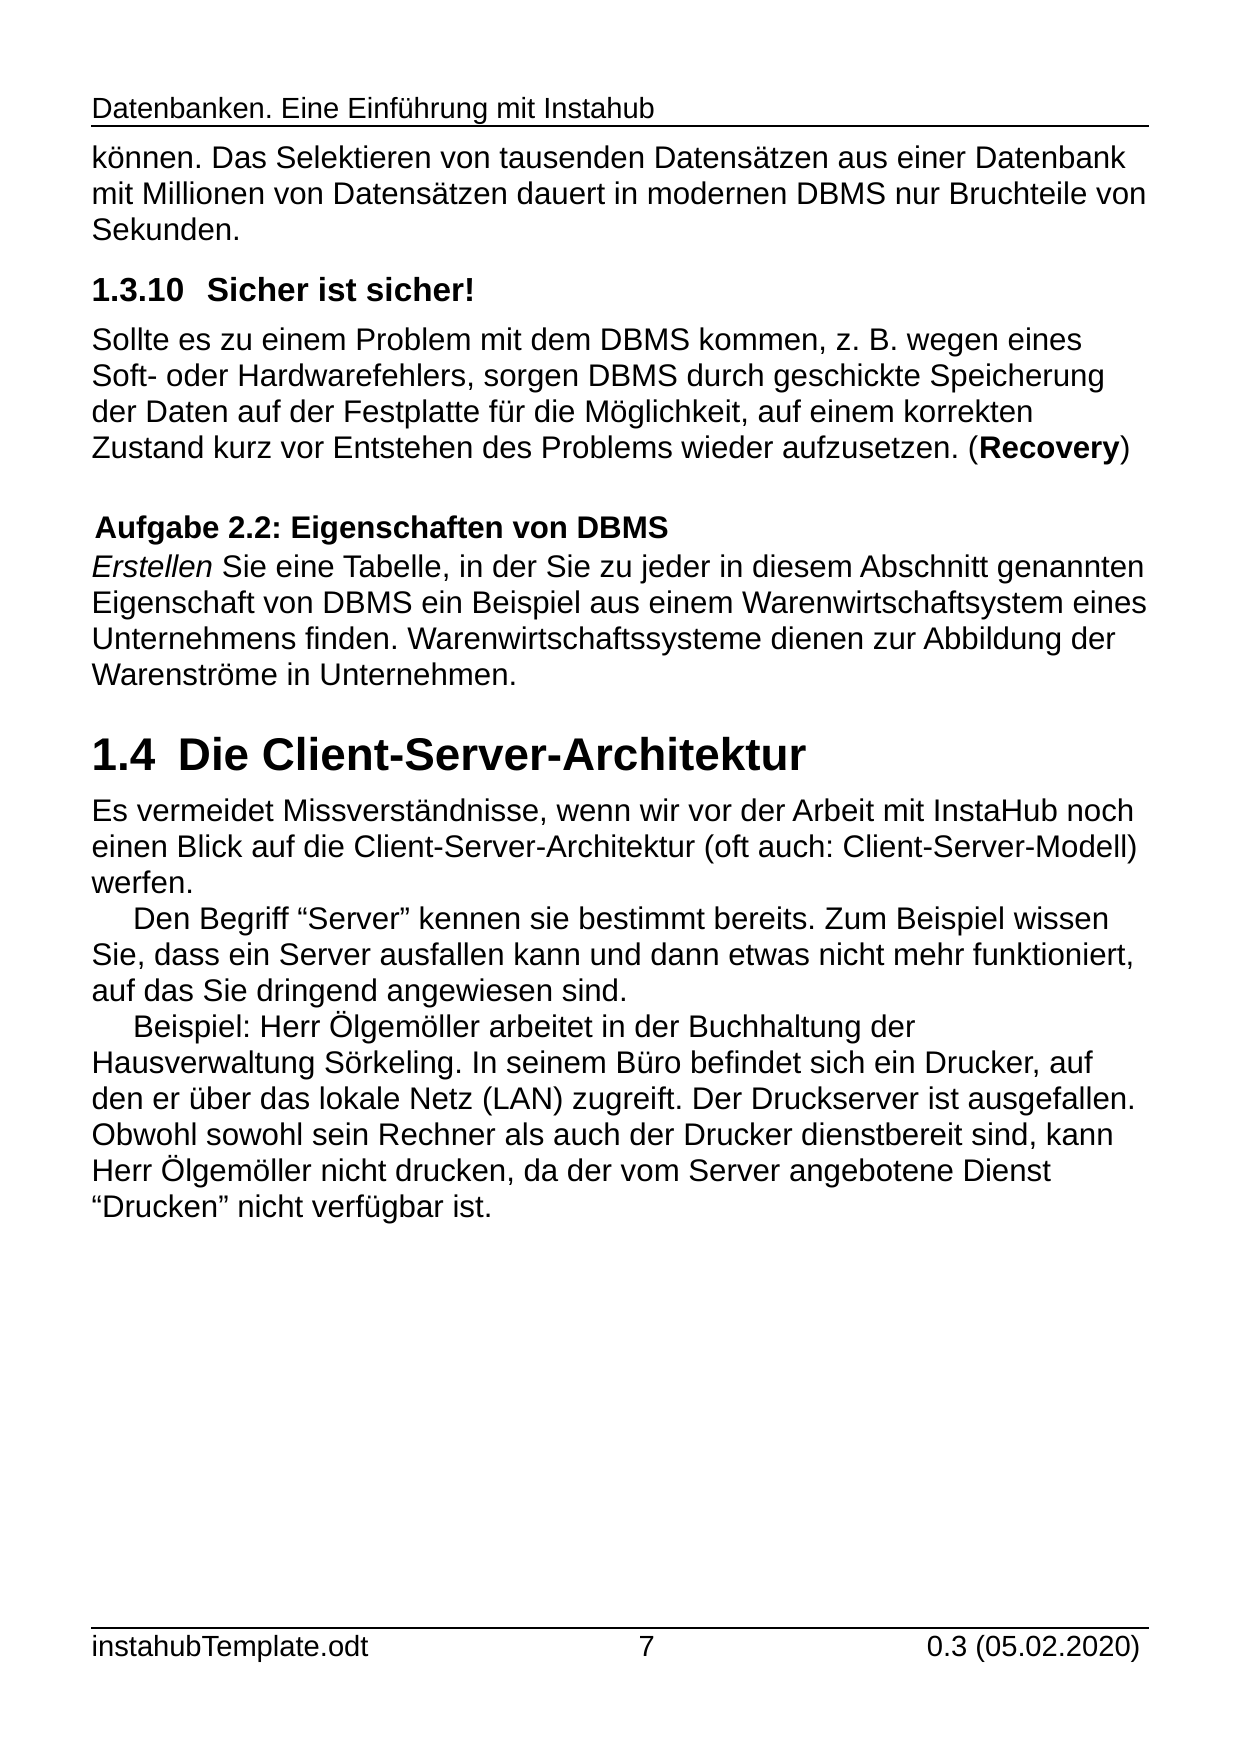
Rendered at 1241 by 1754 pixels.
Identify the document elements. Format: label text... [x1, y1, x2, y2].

text Beispiel: Herr Ölgemöller arbeitet in der Buchhaltung der Hausverwaltung Sörkeling. In seinem Büro befindet sich ein Drucker, auf den er über das lokale Netz (LAN) zugreift. Der Druckserver ist ausgefallen. Obwohl sowohl sein Rechner als auch der Drucker dienstbereit sind, kann Herr Ölgemöller nicht drucken, da der vom Server angebotene Dienst “Drucken” nicht verfügbar ist. [91, 1008, 1149, 1223]
subtitle Die Client-Server-Architektur [91, 727, 1149, 780]
text Den Begriff “Server” kennen sie bestimmt bereits. Zum Beispiel wissen Sie, dass ein Server ausfallen kann und dann etwas nicht mehr funktioniert, auf das Sie dringend angewiesen sind. [91, 900, 1149, 1008]
subtitle Aufgabe 2.2: Eigenschaften von DBMS [91, 506, 1149, 548]
text Es vermeidet Missverständnisse, wenn wir vor der Arbeit mit InstaHub noch einen Blick auf die Client-Server-Architektur (oft auch: Client-Server-Modell) werfen. [91, 792, 1149, 900]
text Sollte es zu einem Problem mit dem DBMS kommen, z. B. wegen eines Soft- oder Hardwarefehlers, sorgen DBMS durch geschickte Speicherung der Daten auf der Festplatte für die Möglichkeit, auf einem korrekten Zustand kurz vor Entstehen des Problems wieder aufzusetzen. (Recovery) [91, 321, 1149, 465]
text Erstellen Sie eine Tabelle, in der Sie zu jeder in diesem Abschnitt genannten Eigenschaft von DBMS ein Beispiel aus einem Warenwirtschaftsystem eines Unternehmens finden. Warenwirtschaftssysteme dienen zur Abbildung der Warenströme in Unternehmen. [91, 548, 1149, 692]
subtitle Sicher ist sicher! [91, 270, 1149, 309]
text können. Das Selektieren von tausenden Datensätzen aus einer Datenbank mit Millionen von Datensätzen dauert in modernen DBMS nur Bruchteile von Sekunden. [91, 139, 1149, 247]
